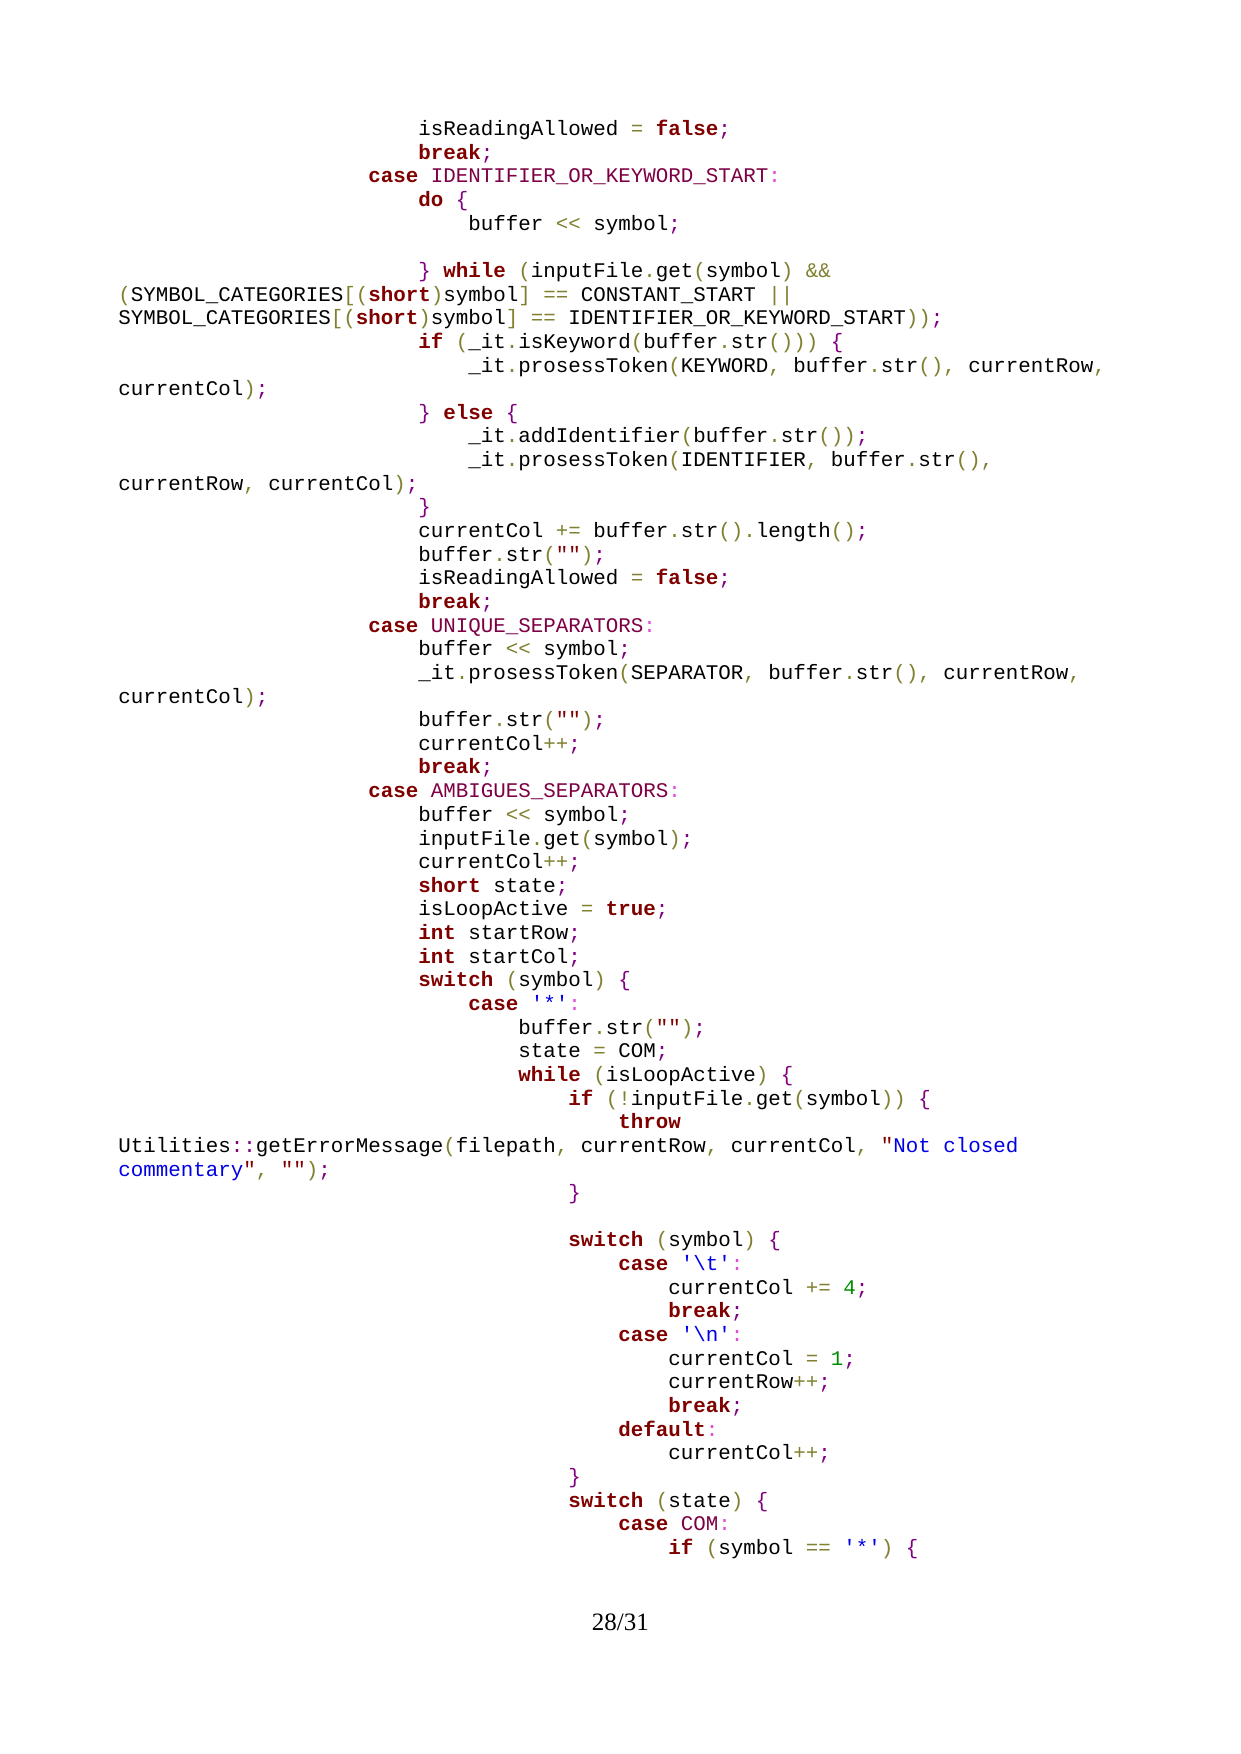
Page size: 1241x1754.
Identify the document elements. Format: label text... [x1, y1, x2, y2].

text break; [118, 1395, 1122, 1419]
text case '*': [118, 993, 1122, 1017]
text isReadingAllowed = false; [118, 118, 1122, 142]
text break; [118, 757, 1122, 780]
text } [118, 496, 1122, 520]
text _it.prosessToken(SEPARATOR, buffer.str(), currentRow, currentCol); [118, 662, 1122, 709]
text currentCol = 1; [118, 1348, 1122, 1371]
text break; [118, 142, 1122, 165]
text switch (state) { [118, 1489, 1122, 1513]
text int startRow; [118, 922, 1122, 946]
text case '\t': [118, 1253, 1122, 1277]
text buffer.str(""); [118, 1017, 1122, 1040]
text if (_it.isKeyword(buffer.str())) { [118, 331, 1122, 354]
text default: [118, 1419, 1122, 1442]
text int startCol; [118, 946, 1122, 969]
text } else { [118, 402, 1122, 426]
text switch (symbol) { [118, 1229, 1122, 1253]
text } [118, 1182, 1122, 1206]
text currentCol++; [118, 851, 1122, 875]
text short state; [118, 875, 1122, 898]
text case '\n': [118, 1324, 1122, 1348]
text inputFile.get(symbol); [118, 827, 1122, 851]
text case UNIQUE_SEPARATORS: [118, 615, 1122, 638]
text case COM: [118, 1513, 1122, 1537]
text state = COM; [118, 1040, 1122, 1064]
text buffer << symbol; [118, 638, 1122, 662]
text currentCol++; [118, 1442, 1122, 1466]
text if (!inputFile.get(symbol)) { [118, 1088, 1122, 1111]
text switch (symbol) { [118, 969, 1122, 993]
text buffer << symbol; [118, 804, 1122, 827]
text currentCol++; [118, 733, 1122, 757]
text _it.prosessToken(KEYWORD, buffer.str(), currentRow, currentCol); [118, 354, 1122, 402]
text case AMBIGUES_SEPARATORS: [118, 780, 1122, 804]
text break; [118, 591, 1122, 615]
text buffer.str(""); [118, 544, 1122, 567]
text _it.addIdentifier(buffer.str()); [118, 426, 1122, 449]
text } while (inputFile.get(symbol) && (SYMBOL_CATEGORIES[(short)symbol] == CONSTANT_START || SYMBOL_CATEGORIES[(short)symbol] == IDENTIFIER_OR_KEYWORD_START)); [118, 260, 1122, 331]
text currentRow++; [118, 1371, 1122, 1395]
text _it.prosessToken(IDENTIFIER, buffer.str(), currentRow, currentCol); [118, 449, 1122, 496]
text currentCol += buffer.str().length(); [118, 520, 1122, 544]
text if (symbol == '*') { [118, 1537, 1122, 1561]
text throw Utilities::getErrorMessage(filepath, currentRow, currentCol, "Not closed commentary", ""); [118, 1111, 1122, 1182]
text while (isLoopActive) { [118, 1064, 1122, 1088]
text do { [118, 189, 1122, 213]
text case IDENTIFIER_OR_KEYWORD_START: [118, 165, 1122, 189]
text isReadingAllowed = false; [118, 567, 1122, 591]
text } [118, 1466, 1122, 1489]
text buffer << symbol; [118, 213, 1122, 236]
text currentCol += 4; [118, 1277, 1122, 1300]
text buffer.str(""); [118, 709, 1122, 733]
text break; [118, 1300, 1122, 1324]
text isLoopActive = true; [118, 898, 1122, 922]
